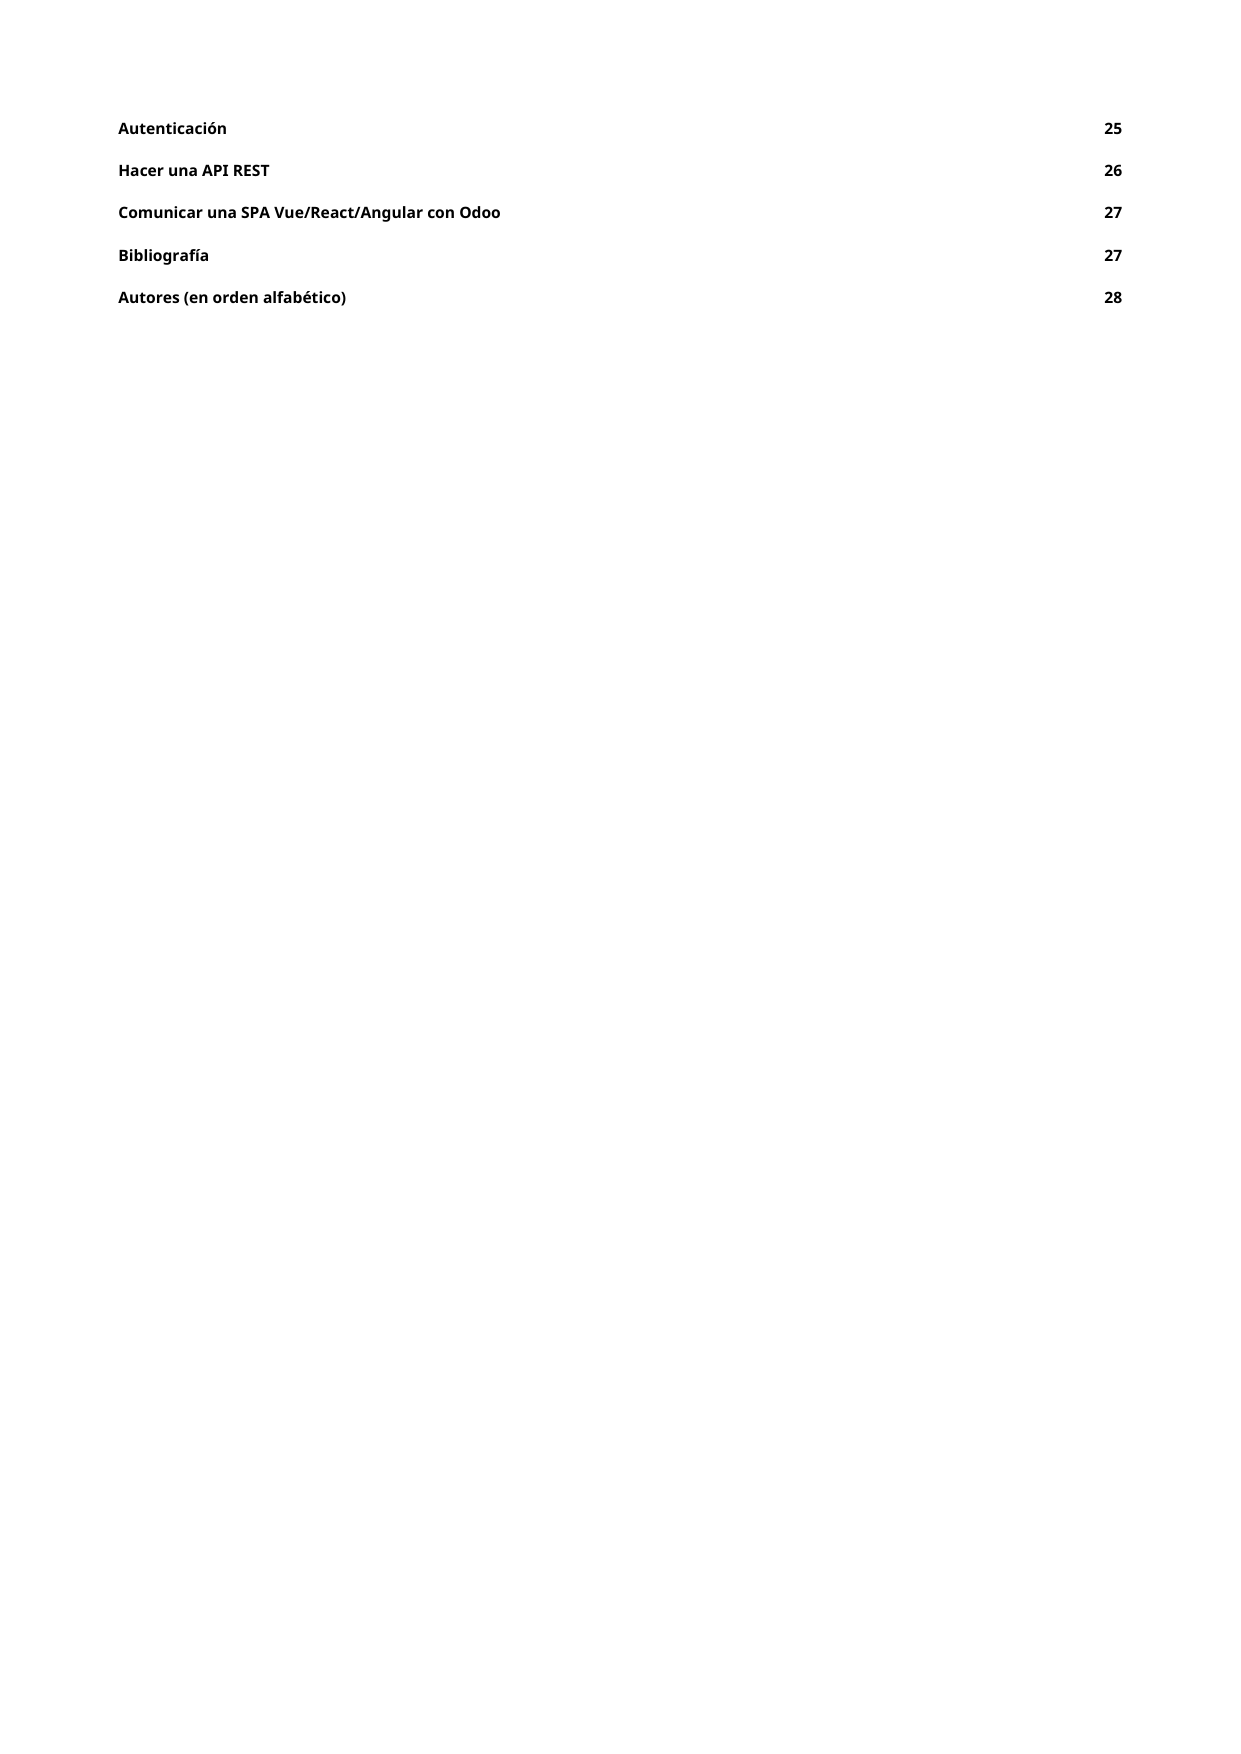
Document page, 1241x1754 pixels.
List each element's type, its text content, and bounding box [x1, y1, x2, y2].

text Autenticación 25 [118, 118, 1122, 139]
text Hacer una API REST 26 [118, 160, 1122, 181]
text Comunicar una SPA Vue/React/Angular con Odoo 27 [118, 202, 1122, 223]
text Autores (en orden alfabético) 28 [118, 286, 1122, 308]
text Bibliografía 27 [118, 244, 1122, 266]
